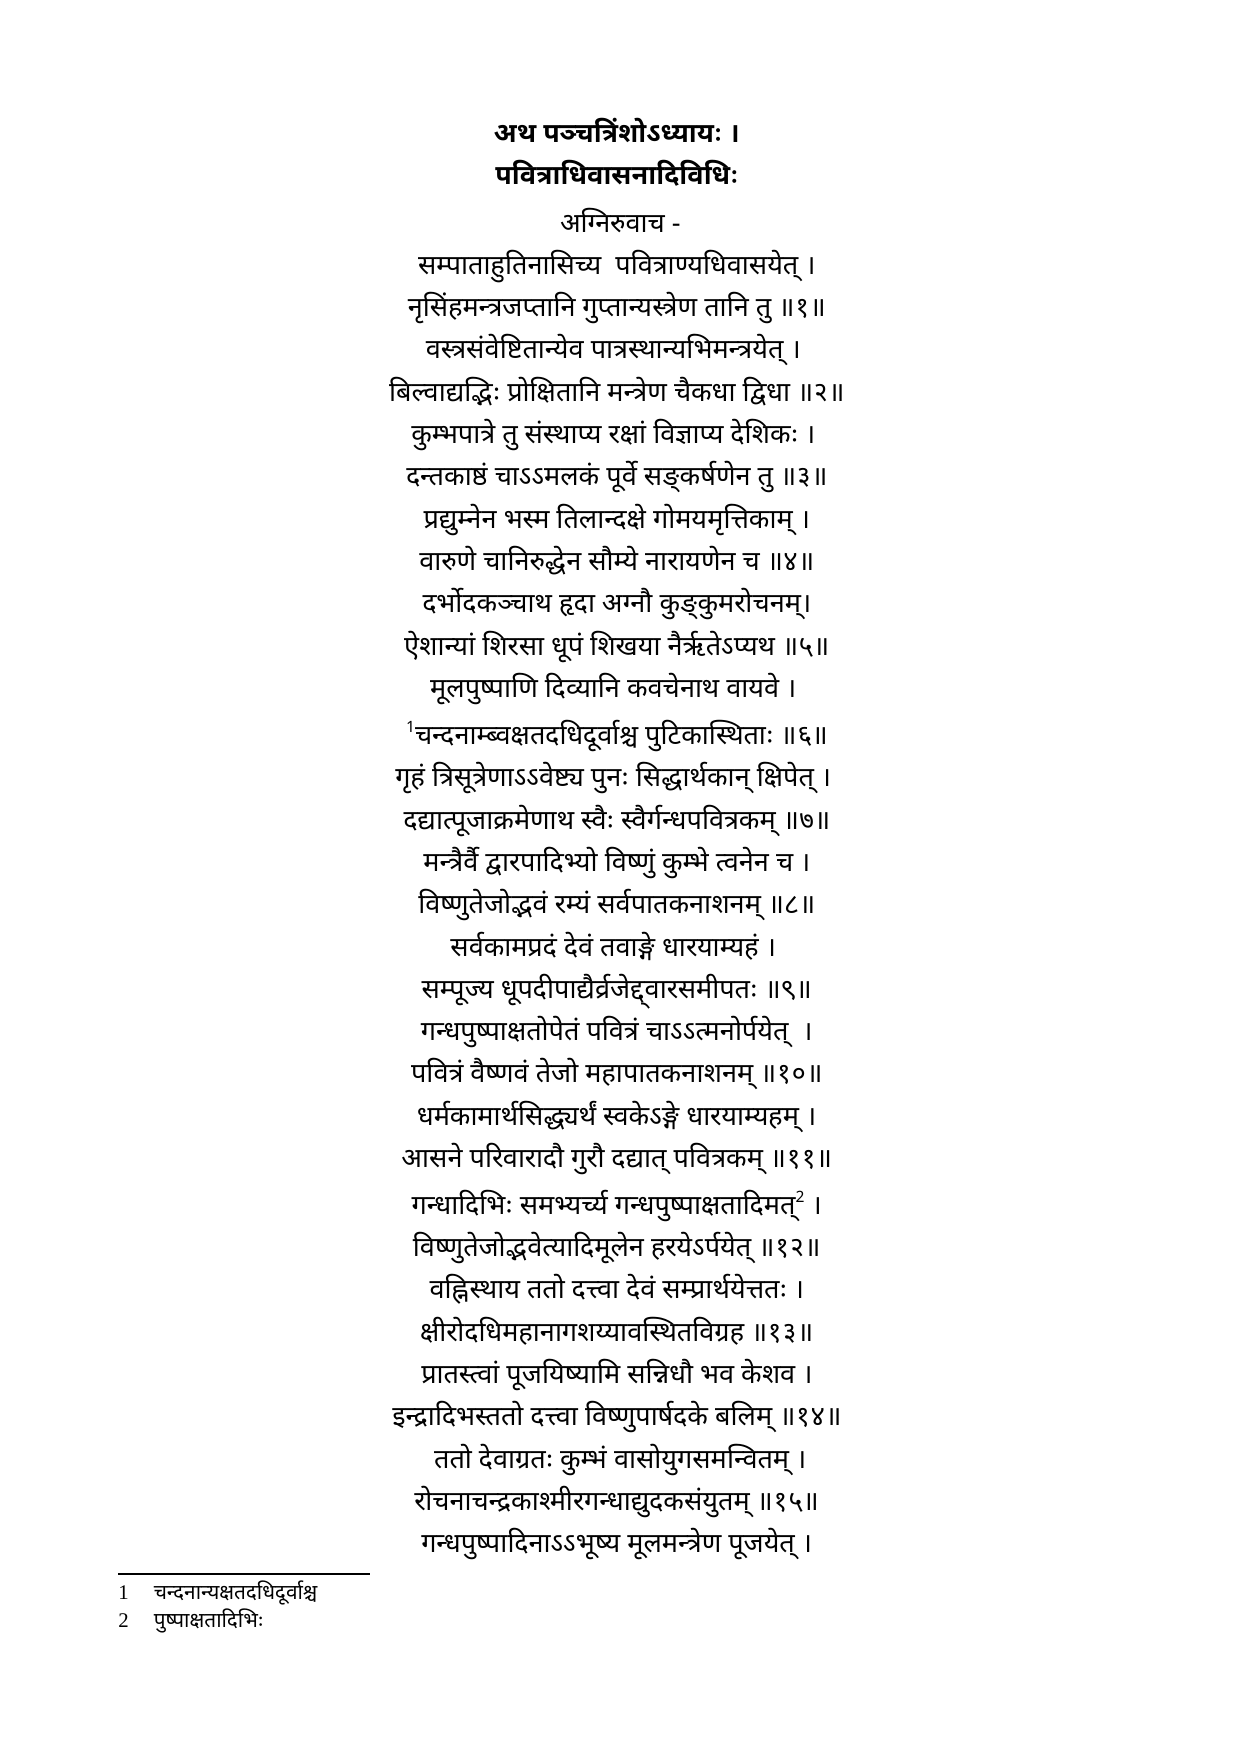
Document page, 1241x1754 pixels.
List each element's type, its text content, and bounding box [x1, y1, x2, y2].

text वारुणे चानिरुद्धेन सौम्ये नारायणेन च ॥४॥ दर्भोदकञ्चाथ हृदा अग्नौ कुङ्कुमरोचनम्। ऐशान्यां शिरसा धूपं शिखया नैरृतेऽप्यथ ॥५॥ मूलपुष्पाणि दिव्यानि कवचेनाथ वायवे । चन्दनाम्ब्वक्षतदधिदूर्वाश्च पुटिकास्थिताः ॥६॥ गृहं त्रिसूत्रेणाऽऽवेष्ट्य पुनः सिद्धार्थकान् क्षिपेत् । दद्यात्पूजाक्रमेणाथ स्वैः स्वैर्गन्धपवित्रकम् ॥७॥ मन्त्रैर्वै द्वारपादिभ्यो विष्णुं कुम्भे त्वनेन च । विष्णुतेजोद्भवं रम्यं सर्वपातकनाशनम् ॥८॥ सर्वकामप्रदं देवं तवाङ्गे धारयाम्यहं । सम्पूज्य धूपदीपाद्यैर्व्रजेद्द्वारसमीपतः ॥९॥ गन्धपुष्पाक्षतोपेतं पवित्रं चाऽऽत्मनोर्पयेत् । पवित्रं वैष्णवं तेजो महापातकनाशनम् ॥१०॥ धर्मकामार्थसिद्ध्यर्थं स्वकेऽङ्गे धारयाम्यहम् । आसने परिवारादौ गुरौ दद्यात् पवित्रकम् ॥११॥ गन्धादिभिः समभ्यर्च्य गन्धपुष्पाक्षतादिमत् । विष्णुतेजोद्भवेत्यादिमूलेन हरयेऽर्पयेत् ॥१२॥ वह्निस्थाय ततो दत्त्वा देवं सम्प्रार्थयेत्ततः । क्षीरोदधिमहानागशय्यावस्थितविग्रह ॥१३॥ प्रातस्त्वां पूजयिष्यामि सन्निधौ भव केशव । इन्द्रादिभस्ततो दत्त्वा विष्णुपार्षदके बलिम् ॥१४॥ ततो देवाग्रतः कुम्भं वासोयुगसमन्वितम् । रोचनाचन्द्रकाश्मीरगन्धाद्युदकसंयुतम् ॥१५॥ गन्धपुष्पादिनाऽऽभूष्य मूलमन्त्रेण पूजयेत् । [118, 546, 1122, 1564]
text पवित्राधिवासनादिविधिः अग्निरुवाच - सम्पाताहुतिनासिच्य पवित्राण्यधिवासयेत् । नृसिंहमन्त्रजप्तानि गुप्तान्यस्त्रेण तानि तु ॥१॥ वस्त्रसंवेष्टितान्येव पात्रस्थान्यभिमन्त्रयेत् । बिल्वाद्यद्भिः प्रोक्षितानि मन्त्रेण चैकधा द्विधा ॥२॥ कुम्भपात्रे तु संस्थाप्य रक्षां विज्ञाप्य देशिकः । दन्तकाष्ठं चाऽऽमलकं पूर्वे सङ्कर्षणेन तु ॥३॥ प्रद्युम्नेन भस्म तिलान्दक्षे गोमयमृत्तिकाम् । [118, 160, 1122, 539]
text पुष्पाक्षतादिभिः [118, 1608, 1122, 1636]
text चन्दनान्यक्षतदधिदूर्वाश्च [118, 1580, 1122, 1608]
text अथ पञ्चत्रिंशोऽध्यायः । [118, 118, 1122, 153]
